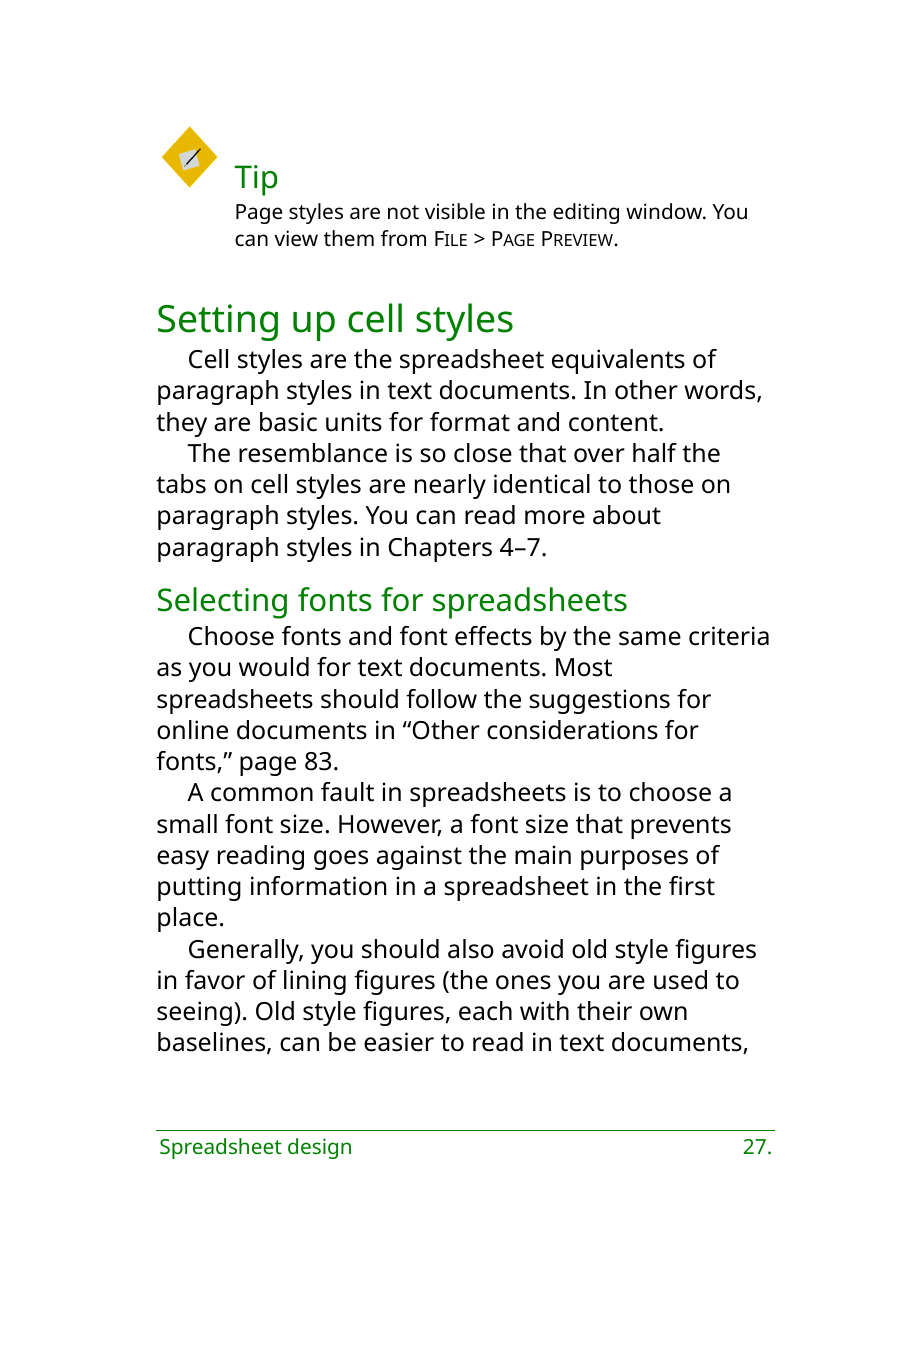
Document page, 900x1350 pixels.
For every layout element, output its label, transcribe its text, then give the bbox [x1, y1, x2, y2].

text The resemblance is so close that over half the tabs on cell styles are nearly identical to those on paragraph styles. You can read more about paragraph styles in Chapters 4–7. [156, 437, 775, 562]
subtitle Selecting fonts for spreadsheets [156, 578, 775, 621]
text Cell styles are the spreadsheet equivalents of paragraph styles in text documents. In other words, they are basic units for format and content. [156, 343, 775, 437]
picture [157, 125, 220, 189]
text Generally, you should also avoid old style figures in favor of lining figures (the ones you are used to seeing). Old style figures, each with their own baselines, can be easier to read in text documents, [156, 933, 775, 1058]
list Tip [156, 125, 775, 198]
text Choose fonts and font effects by the same criteria as you would for text documents. Most spreadsheets should follow the suggestions for online documents in “Other considerations for fonts,” page 83. [156, 621, 775, 777]
text Page styles are not visible in the editing window. You can view them from File > Page Preview. [234, 198, 775, 252]
text A common fault in spreadsheets is to choose a small font size. However, a font size that prevents easy reading goes against the main purposes of putting information in a spreadsheet in the first place. [156, 777, 775, 933]
subtitle Setting up cell styles [156, 292, 775, 343]
